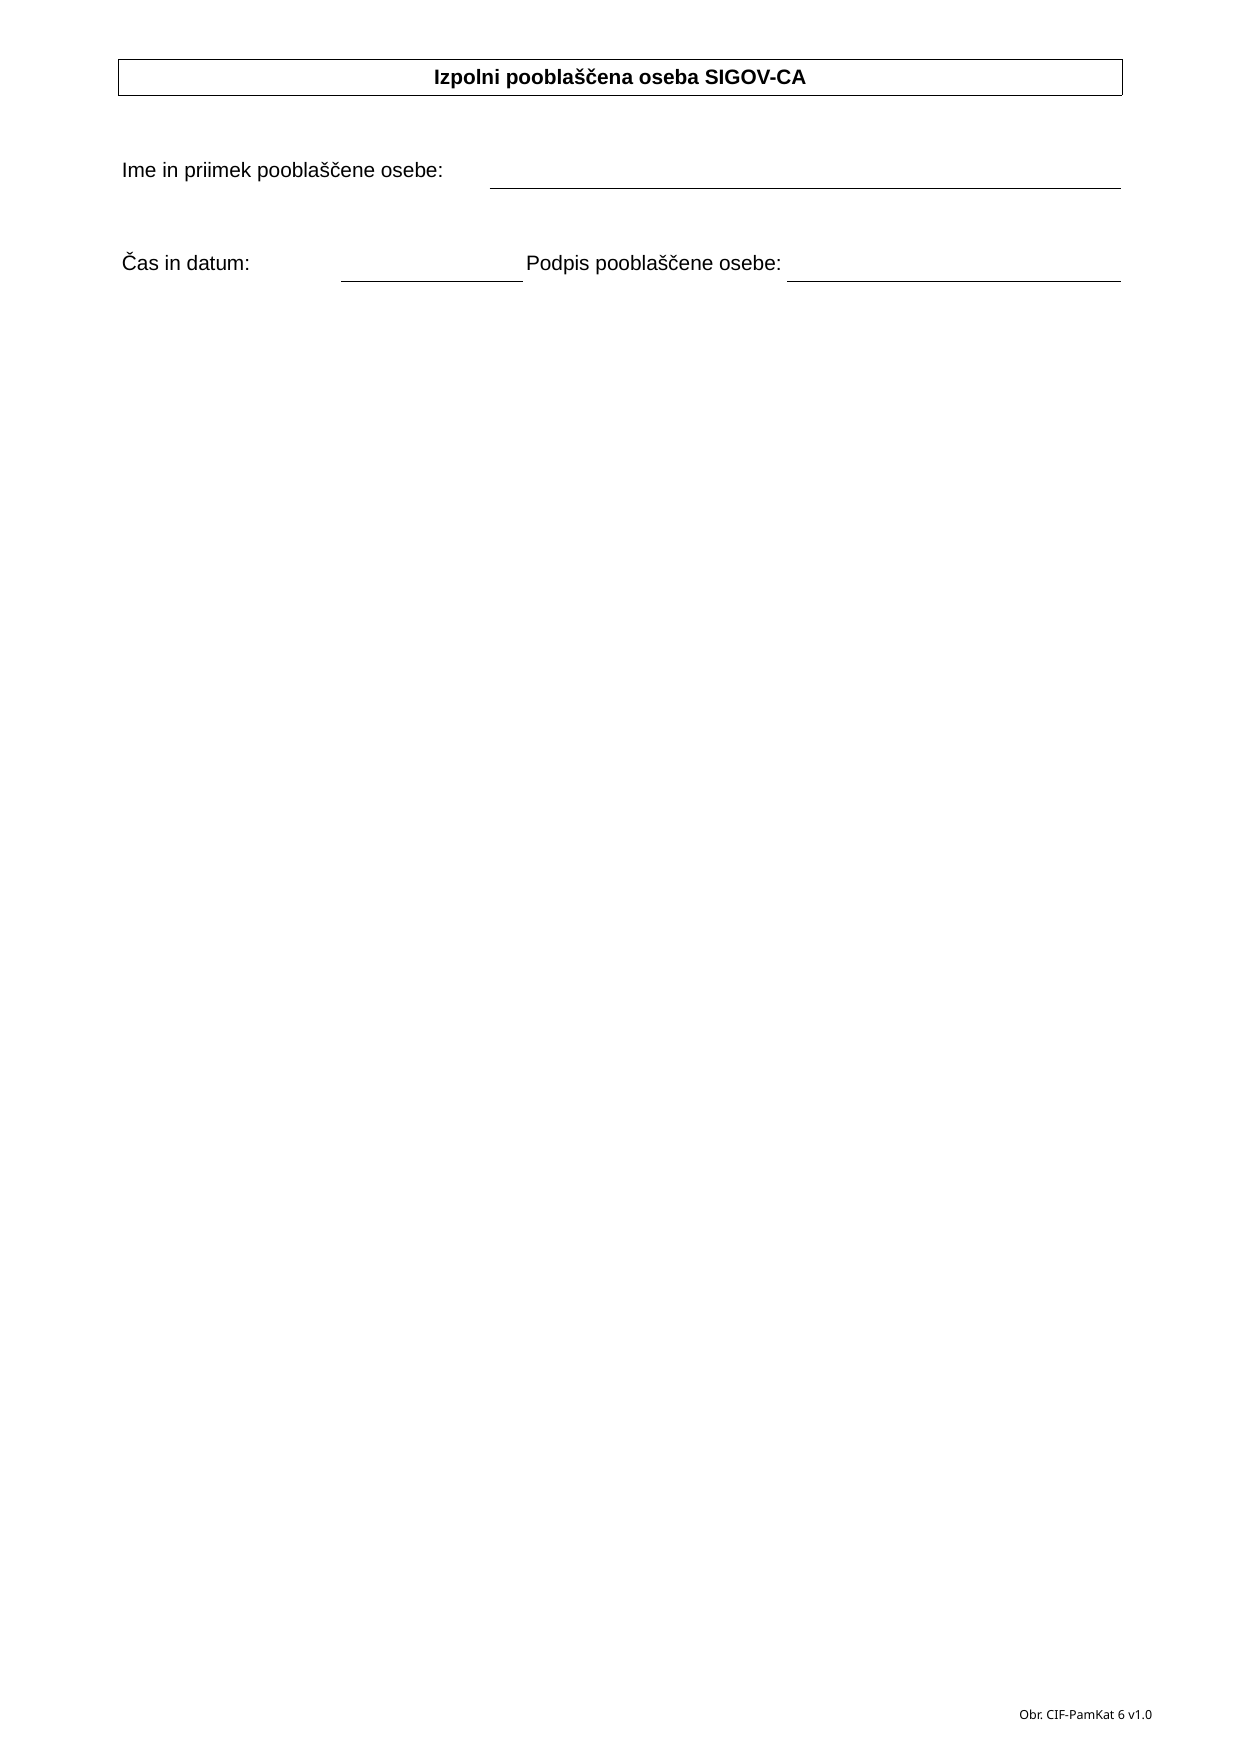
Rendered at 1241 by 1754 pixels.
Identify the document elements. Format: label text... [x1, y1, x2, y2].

table_header Izpolni pooblaščena oseba SIGOV-CA [119, 60, 1122, 94]
table_header Čas in datum: [116, 245, 341, 281]
table_header [341, 245, 523, 281]
table_header Ime in priimek pooblaščene osebe: [116, 152, 489, 188]
table_header [490, 152, 1121, 188]
table_header [787, 245, 1121, 281]
table_header Podpis pooblaščene osebe: [523, 245, 787, 281]
